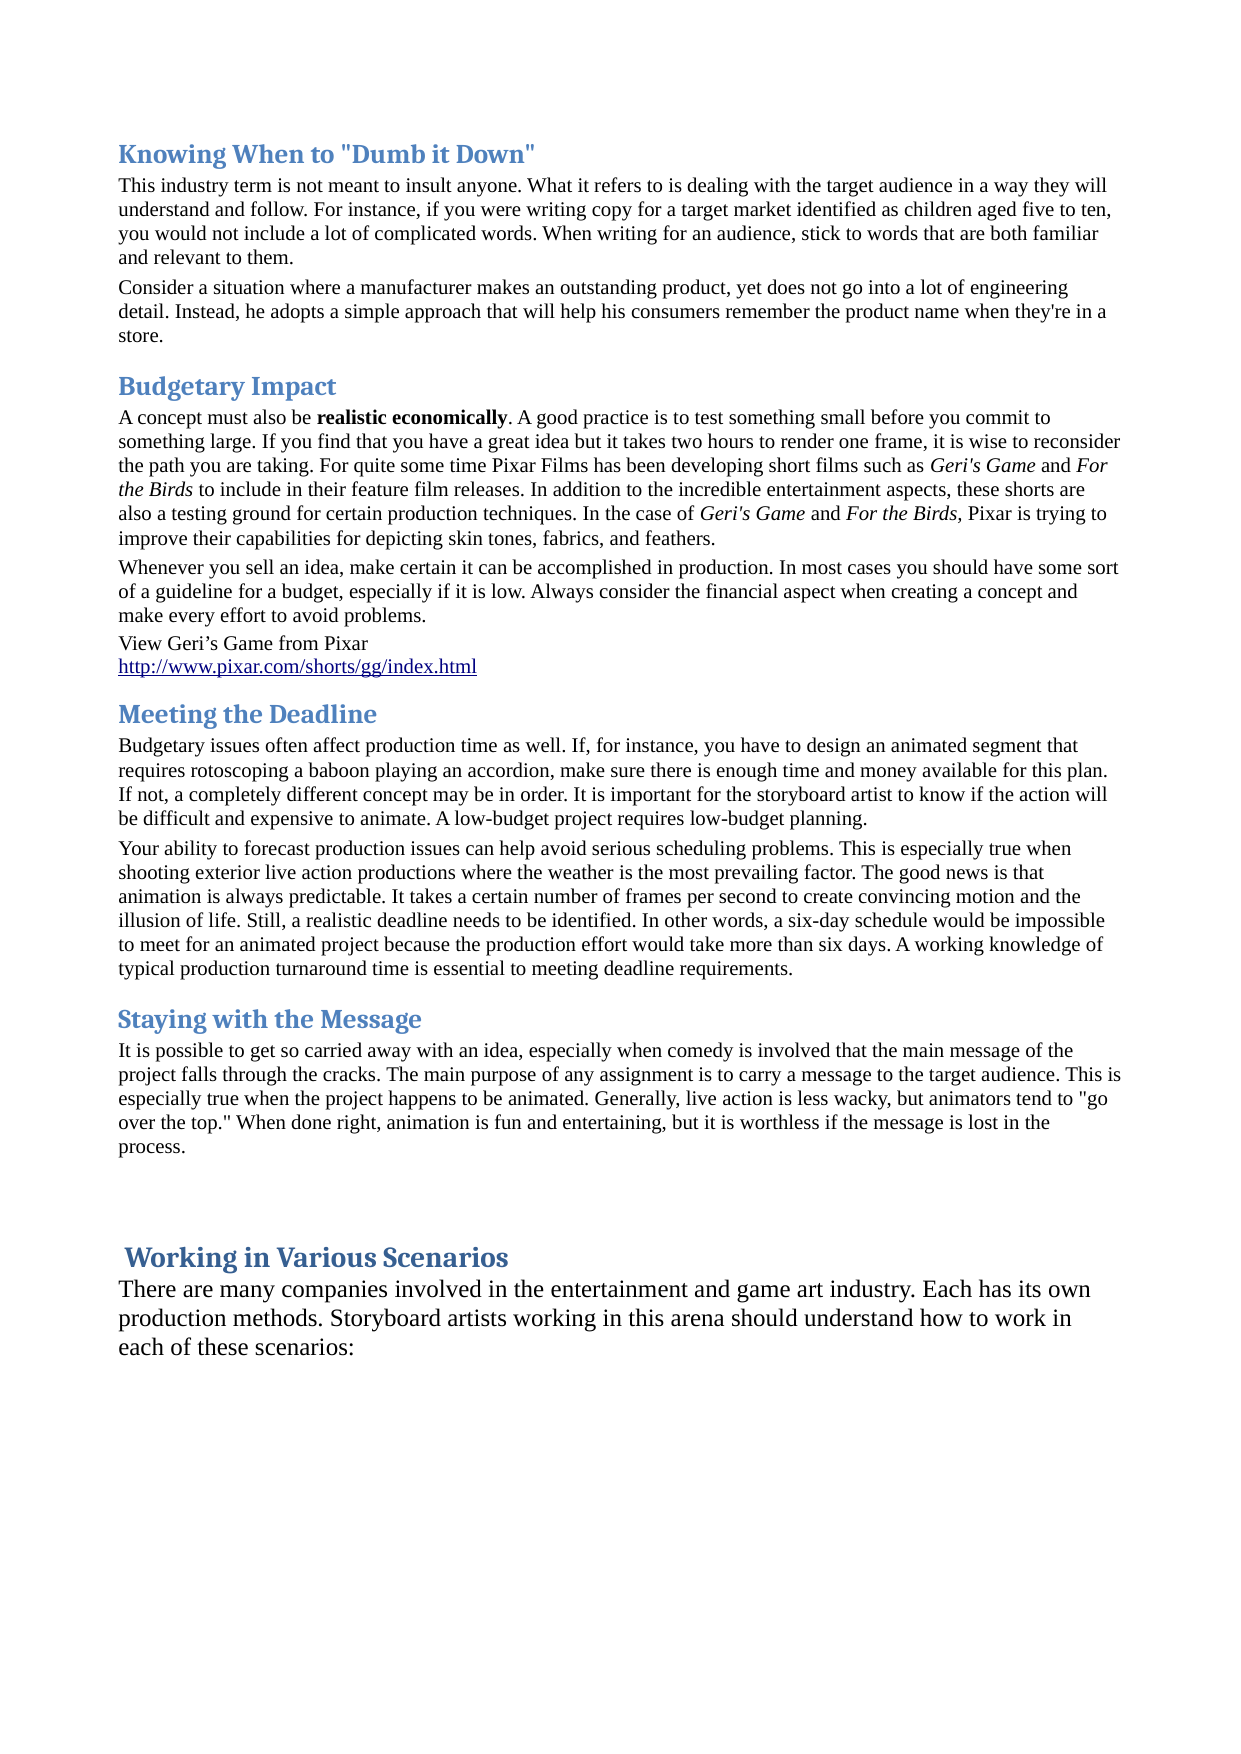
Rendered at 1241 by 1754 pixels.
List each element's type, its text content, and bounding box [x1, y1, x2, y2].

text http://www.pixar.com/shorts/gg/index.html [118, 654, 1122, 678]
text Whenever you sell an idea, make certain it can be accomplished in production. In most cases you should have some sort of a guideline for a budget, especially if it is low. Always consider the financial aspect when creating a concept and make every effort to avoid problems. [118, 555, 1122, 627]
text There are many companies involved in the entertainment and game art industry. Each has its own production methods. Storyboard artists working in this arena should understand how to work in each of these scenarios: [118, 1274, 1122, 1361]
subtitle Staying with the Message [118, 1004, 1122, 1035]
text It is possible to get so carried away with an idea, especially when comedy is involved that the main message of the project falls through the cracks. The main purpose of any assignment is to carry a message to the target audience. This is especially true when the project happens to be animated. Generally, live action is less wacky, but animators tend to "go over the top." When done right, animation is fun and entertaining, but it is worthless if the message is lost in the process. [118, 1038, 1122, 1158]
subtitle Budgetary Impact [118, 371, 1122, 402]
text View Geri’s Game from Pixar [118, 630, 1122, 654]
subtitle Working in Various Scenarios [118, 1241, 1122, 1274]
text Your ability to forecast production issues can help avoid serious scheduling problems. This is especially true when shooting exterior live action productions where the weather is the most prevailing factor. The good news is that animation is always predictable. It takes a certain number of frames per second to create convincing motion and the illusion of life. Still, a realistic deadline needs to be identified. In other words, a six-day schedule would be impossible to meet for an animated project because the production effort would take more than six days. A working knowledge of typical production turnaround time is essential to meeting deadline requirements. [118, 836, 1122, 980]
subtitle Knowing When to "Dumb it Down" [118, 139, 1122, 170]
text Consider a situation where a manufacturer makes an outstanding product, yet does not go into a lot of engineering detail. Instead, he adopts a simple approach that will help his consumers remember the product name when they're in a store. [118, 275, 1122, 347]
text This industry term is not meant to insult anyone. What it refers to is dealing with the target audience in a way they will understand and follow. For instance, if you were writing copy for a target market identified as children aged five to ten, you would not include a lot of complicated words. When writing for an audience, stick to words that are both familiar and relevant to them. [118, 173, 1122, 269]
text A concept must also be realistic economically. A good practice is to test something small before you commit to something large. If you find that you have a great idea but it takes two hours to render one frame, it is wise to reconsider the path you are taking. For quite some time Pixar Films has been developing short films such as Geri's Game and For the Birds to include in their feature film releases. In addition to the incredible entertainment aspects, these shorts are also a testing ground for certain production techniques. In the case of Geri's Game and For the Birds, Pixar is trying to improve their capabilities for depicting skin tones, fabrics, and feathers. [118, 405, 1122, 549]
subtitle Meeting the Deadline [118, 699, 1122, 731]
text Budgetary issues often affect production time as well. If, for instance, you have to design an animated segment that requires rotoscoping a baboon playing an accordion, make sure there is enough time and money available for this plan. If not, a completely different concept may be in order. It is important for the storyboard artist to know if the action will be difficult and expensive to animate. A low-budget project requires low-budget planning. [118, 733, 1122, 830]
